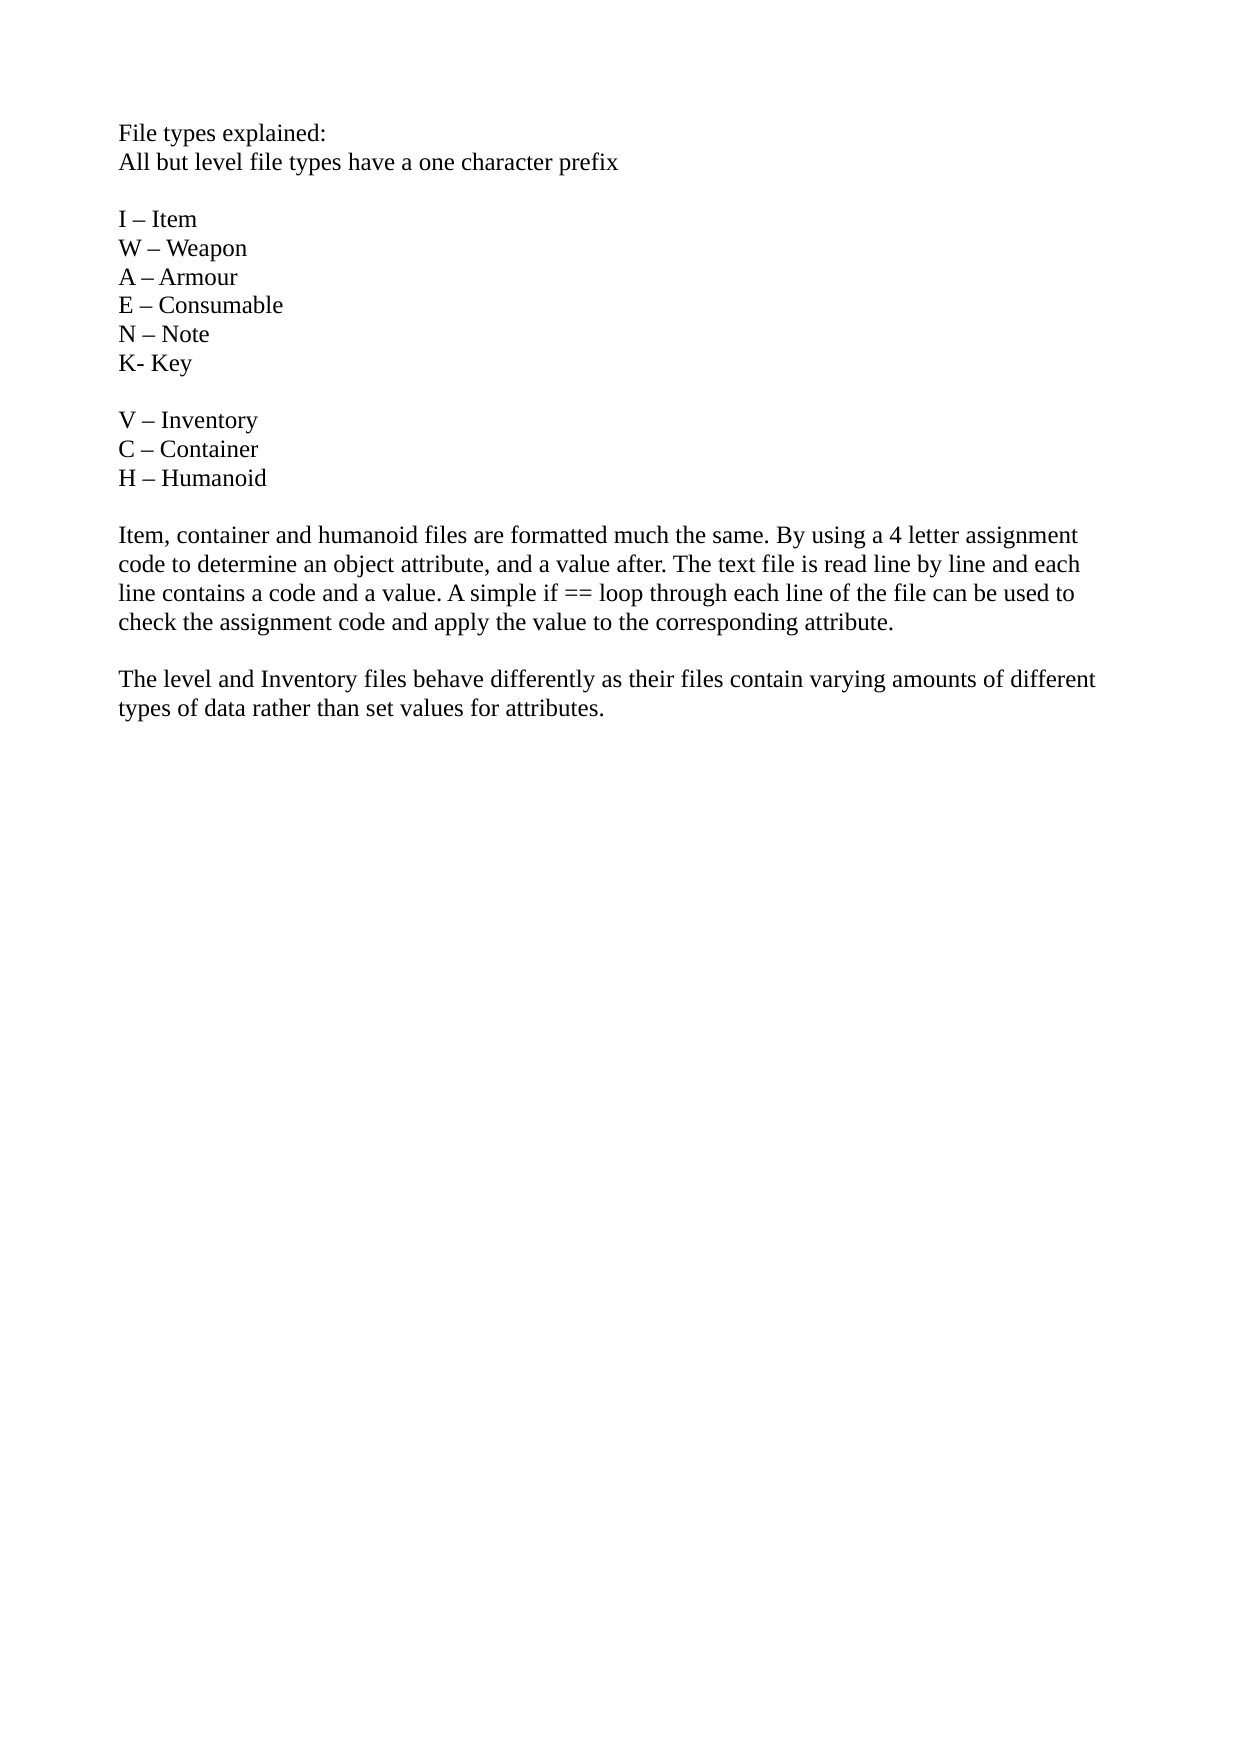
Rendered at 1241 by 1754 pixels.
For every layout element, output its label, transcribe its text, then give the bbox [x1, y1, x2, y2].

text C – Container [118, 434, 1122, 463]
text V – Inventory [118, 406, 1122, 434]
text The level and Inventory files behave differently as their files contain varying amounts of different types of data rather than set values for attributes. [118, 664, 1122, 722]
text A – Armour [118, 262, 1122, 291]
text I – Item [118, 204, 1122, 233]
text File types explained: [118, 118, 1122, 147]
text All but level file types have a one character prefix [118, 147, 1122, 176]
text W – Weapon [118, 233, 1122, 262]
text Item, container and humanoid files are formatted much the same. By using a 4 letter assignment code to determine an object attribute, and a value after. The text file is read line by line and each line contains a code and a value. A simple if == loop through each line of the file can be used to check the assignment code and apply the value to the corresponding attribute. [118, 521, 1122, 636]
text H – Humanoid [118, 463, 1122, 492]
text N – Note [118, 319, 1122, 348]
text K- Key [118, 348, 1122, 377]
text E – Consumable [118, 291, 1122, 319]
